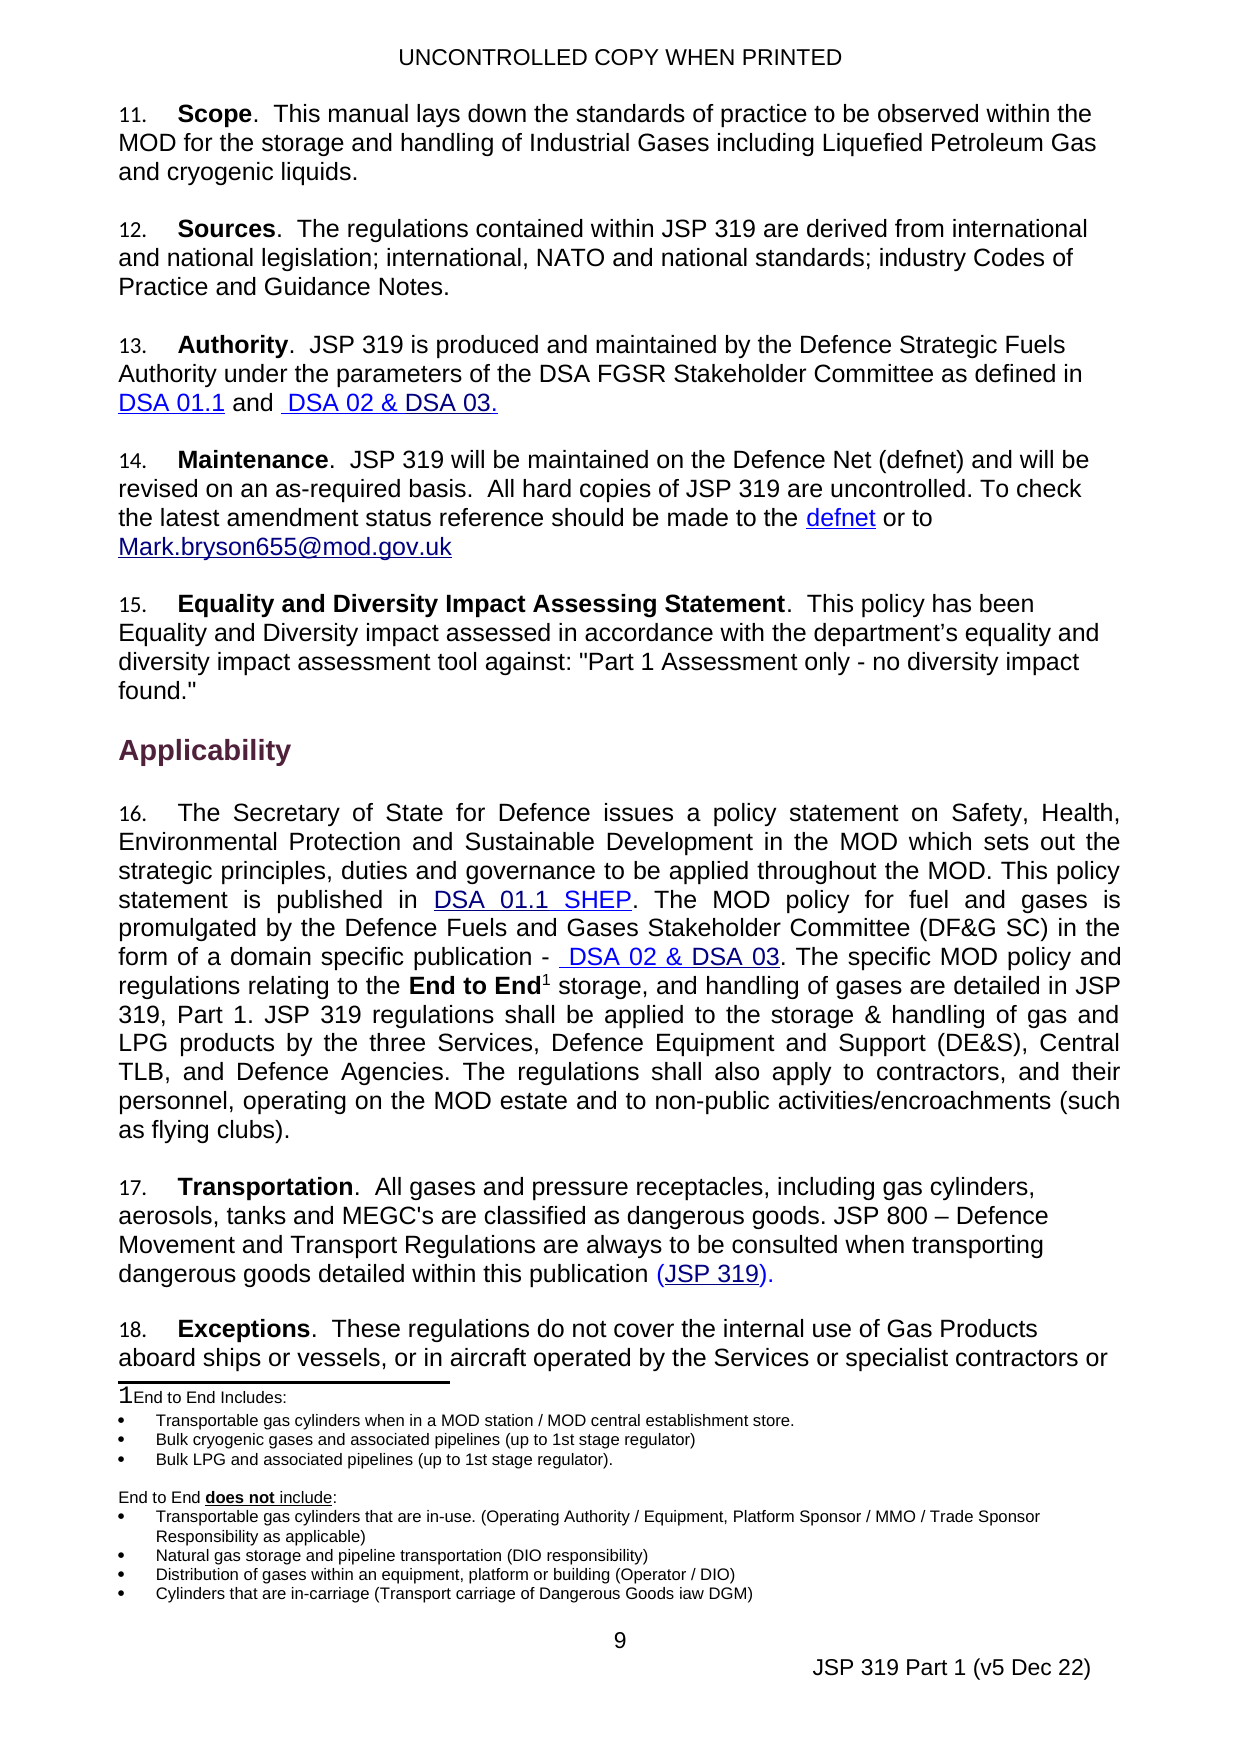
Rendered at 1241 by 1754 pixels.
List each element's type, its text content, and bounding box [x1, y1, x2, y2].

list Natural gas storage and pipeline transportation (DIO responsibility) [118, 1546, 1122, 1565]
list Equality and Diversity Impact Assessing Statement. This policy has been Equality and Diversity impact assessed in accordance with the department’s equality and diversity impact assessment tool against: "Part 1 Assessment only - no diversity impact found." [118, 589, 1122, 704]
list The Secretary of State for Defence issues a policy statement on Safety, Health, Environmental Protection and Sustainable Development in the MOD which sets out the strategic principles, duties and governance to be applied throughout the MOD. This policy statement is published in DSA 01.1 SHEP. The MOD policy for fuel and gases is promulgated by the Defence Fuels and Gases Stakeholder Committee (DF&G SC) in the form of a domain specific publication - DSA 02 & DSA 03. The specific MOD policy and regulations relating to the End to End storage, and handling of gases are detailed in JSP 319, Part 1. JSP 319 regulations shall be applied to the storage & handling of gas and LPG products by the three Services, Defence Equipment and Support (DE&S), Central TLB, and Defence Agencies. The regulations shall also apply to contractors, and their personnel, operating on the MOD estate and to non-public activities/encroachments (such as flying clubs). [118, 798, 1122, 1143]
list Transportable gas cylinders when in a MOD station / MOD central establishment store. [118, 1411, 1122, 1430]
list Cylinders that are in-carriage (Transport carriage of Dangerous Goods iaw DGM) [118, 1584, 1122, 1603]
list Transportable gas cylinders that are in-use. (Operating Authority / Equipment, Platform Sponsor / MMO / Trade Sponsor Responsibility as applicable) [118, 1507, 1122, 1546]
list Transportation. All gases and pressure receptacles, including gas cylinders, aerosols, tanks and MEGC's are classified as dangerous goods. JSP 800 – Defence Movement and Transport Regulations are always to be consulted when transporting dangerous goods detailed within this publication (JSP 319). [118, 1172, 1122, 1287]
list Maintenance. JSP 319 will be maintained on the Defence Net (defnet) and will be revised on an as-required basis. All hard copies of JSP 319 are uncontrolled. To check the latest amendment status reference should be made to the defnet or to Mark.bryson655@mod.gov.uk [118, 445, 1122, 560]
list Authority. JSP 319 is produced and maintained by the Defence Strategic Fuels Authority under the parameters of the DSA FGSR Stakeholder Committee as defined in DSA 01.1 and DSA 02 & DSA 03. [118, 329, 1122, 416]
subtitle Applicability [118, 733, 1122, 767]
list Distribution of gases within an equipment, platform or building (Operator / DIO) [118, 1565, 1122, 1584]
list Bulk LPG and associated pipelines (up to 1st stage regulator). [118, 1449, 1122, 1469]
list Exceptions. These regulations do not cover the internal use of Gas Products aboard ships or vessels, or in aircraft operated by the Services or specialist contractors or agencies, or the repair of MOD vehicles or aircraft for which special regulations apply. Such special regulations shall be based on this publication. Similarly, where the Services need to operate at locations which require specific standards higher than those contained in this manual, then the higher standard shall be applied. Where applicable these specialist regulations/publications are referenced within JSP 319. [118, 1314, 1122, 1372]
list Sources. The regulations contained within JSP 319 are derived from international and national legislation; international, NATO and national standards; industry Codes of Practice and Guidance Notes. [118, 214, 1122, 301]
list Scope. This manual lays down the standards of practice to be observed within the MOD for the storage and handling of Industrial Gases including Liquefied Petroleum Gas and cryogenic liquids. [118, 99, 1122, 185]
list Bulk cryogenic gases and associated pipelines (up to 1st stage regulator) [118, 1430, 1122, 1449]
list End to End Includes: [118, 1383, 1122, 1411]
list End to End does not include: [118, 1488, 1122, 1507]
